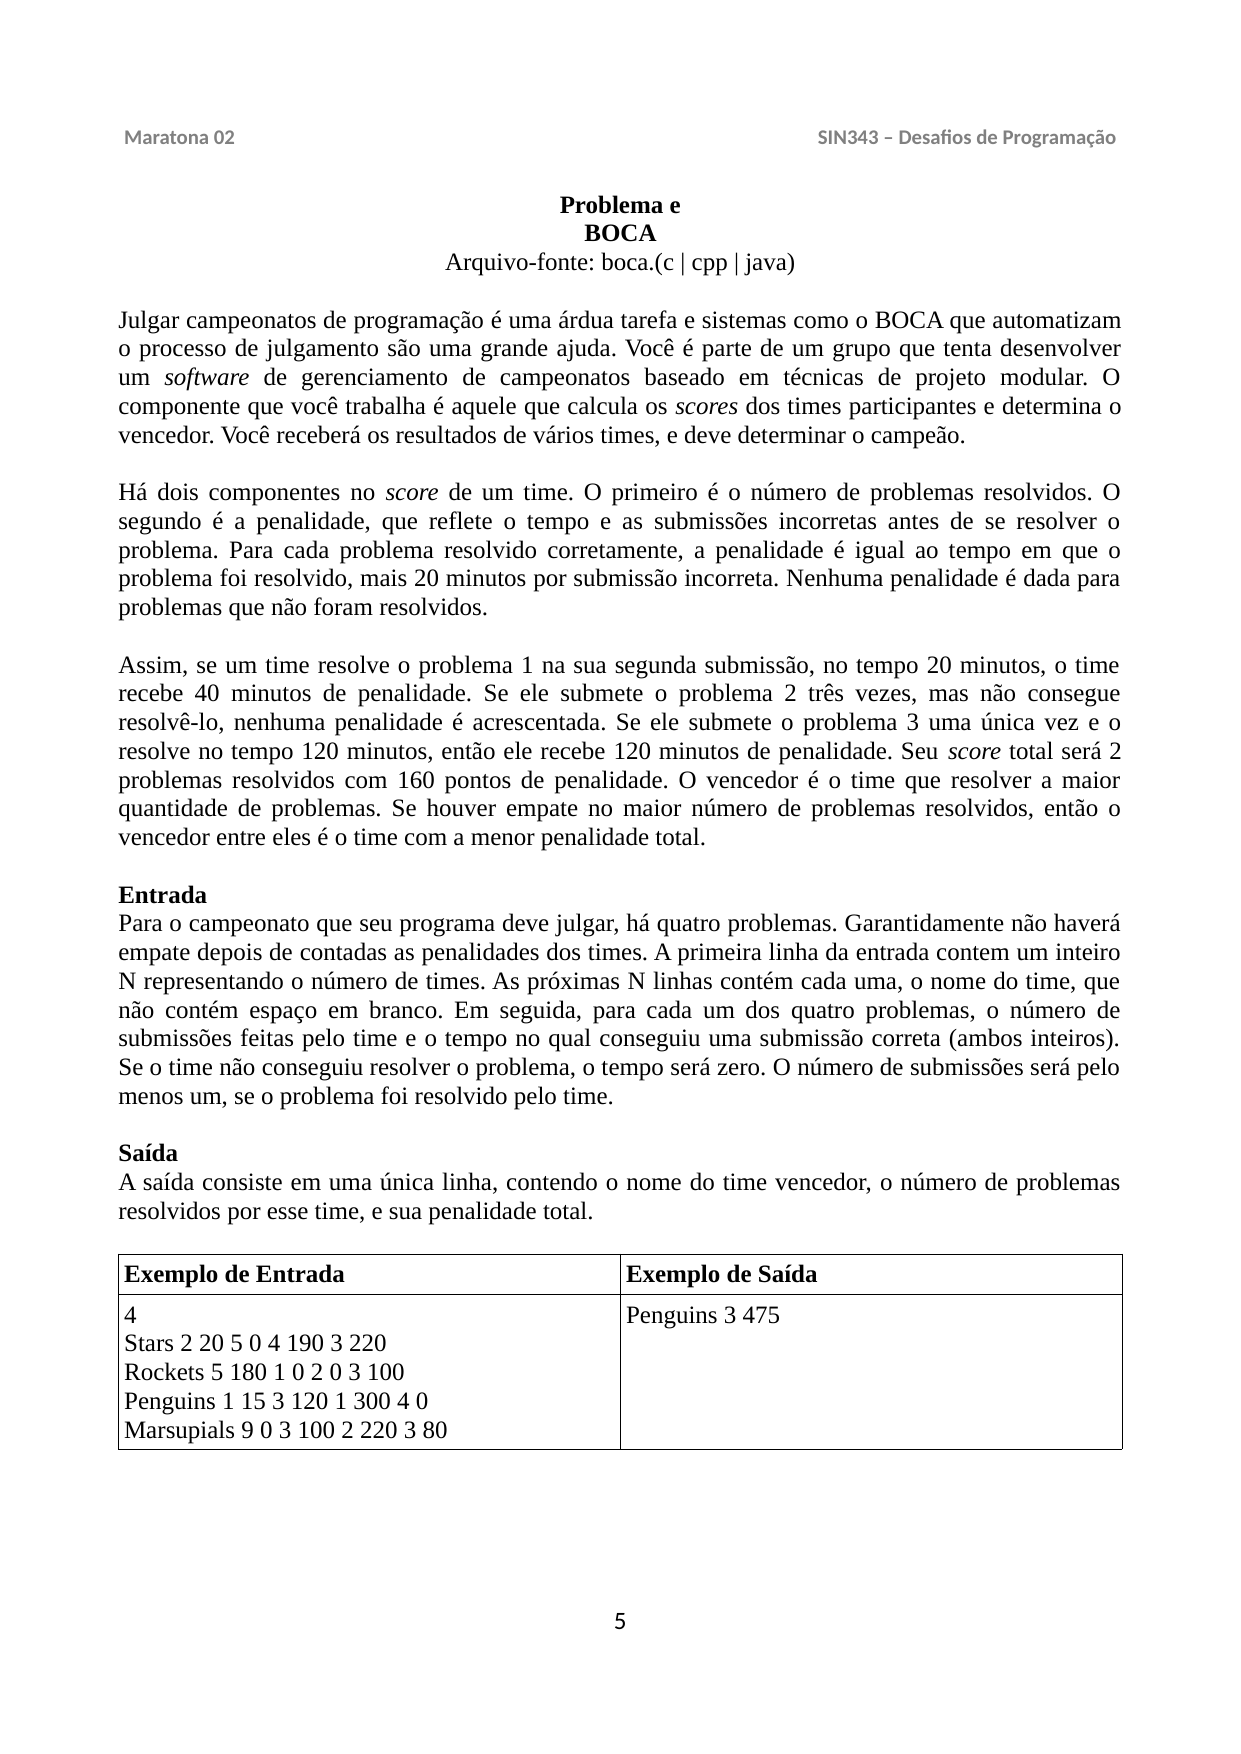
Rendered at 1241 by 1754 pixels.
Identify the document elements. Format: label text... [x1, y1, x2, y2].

text Para o campeonato que seu programa deve julgar, há quatro problemas. Garantidamente não haverá empate depois de contadas as penalidades dos times. A primeira linha da entrada contem um inteiro N representando o número de times. As próximas N linhas contém cada uma, o nome do time, que não contém espaço em branco. Em seguida, para cada um dos quatro problemas, o número de submissões feitas pelo time e o tempo no qual conseguiu uma submissão correta (ambos inteiros). Se o time não conseguiu resolver o problema, o tempo será zero. O número de submissões será pelo menos um, se o problema foi resolvido pelo time. [118, 908, 1122, 1110]
text Entrada [118, 880, 1122, 908]
text Há dois componentes no score de um time. O primeiro é o número de problemas resolvidos. O segundo é a penalidade, que reflete o tempo e as submissões incorretas antes de se resolver o problema. Para cada problema resolvido corretamente, a penalidade é igual ao tempo em que o problema foi resolvido, mais 20 minutos por submissão incorreta. Nenhuma penalidade é dada para problemas que não foram resolvidos. [118, 477, 1122, 621]
text Saída [118, 1138, 1122, 1167]
text Problema e [118, 190, 1122, 218]
text A saída consiste em uma única linha, contendo o nome do time vencedor, o número de problemas resolvidos por esse time, e sua penalidade total. [118, 1167, 1122, 1225]
text BOCA [118, 218, 1122, 247]
text Arquivo-fonte: boca.(c | cpp | java) [118, 247, 1122, 276]
text Julgar campeonatos de programação é uma árdua tarefa e sistemas como o BOCA que automatizam o processo de julgamento são uma grande ajuda. Você é parte de um grupo que tenta desenvolver um software de gerenciamento de campeonatos baseado em técnicas de projeto modular. O componente que você trabalha é aquele que calcula os scores dos times participantes e determina o vencedor. Você receberá os resultados de vários times, e deve determinar o campeão. [118, 305, 1122, 448]
table_header Exemplo de Saída [621, 1255, 1122, 1294]
text Assim, se um time resolve o problema 1 na sua segunda submissão, no tempo 20 minutos, o time recebe 40 minutos de penalidade. Se ele submete o problema 2 três vezes, mas não consegue resolvê-lo, nenhuma penalidade é acrescentada. Se ele submete o problema 3 uma única vez e o resolve no tempo 120 minutos, então ele recebe 120 minutos de penalidade. Seu score total será 2 problemas resolvidos com 160 pontos de penalidade. O vencedor é o time que resolver a maior quantidade de problemas. Se houver empate no maior número de problemas resolvidos, então o vencedor entre eles é o time com a menor penalidade total. [118, 650, 1122, 851]
table_cell Penguins 3 475 [621, 1295, 1122, 1449]
table_header Exemplo de Entrada [119, 1255, 620, 1294]
table_cell 4 Stars 2 20 5 0 4 190 3 220 Rockets 5 180 1 0 2 0 3 100 Penguins 1 15 3 120 1 300 4 0 Marsupials 9 0 3 100 2 220 3 80 [119, 1295, 620, 1449]
